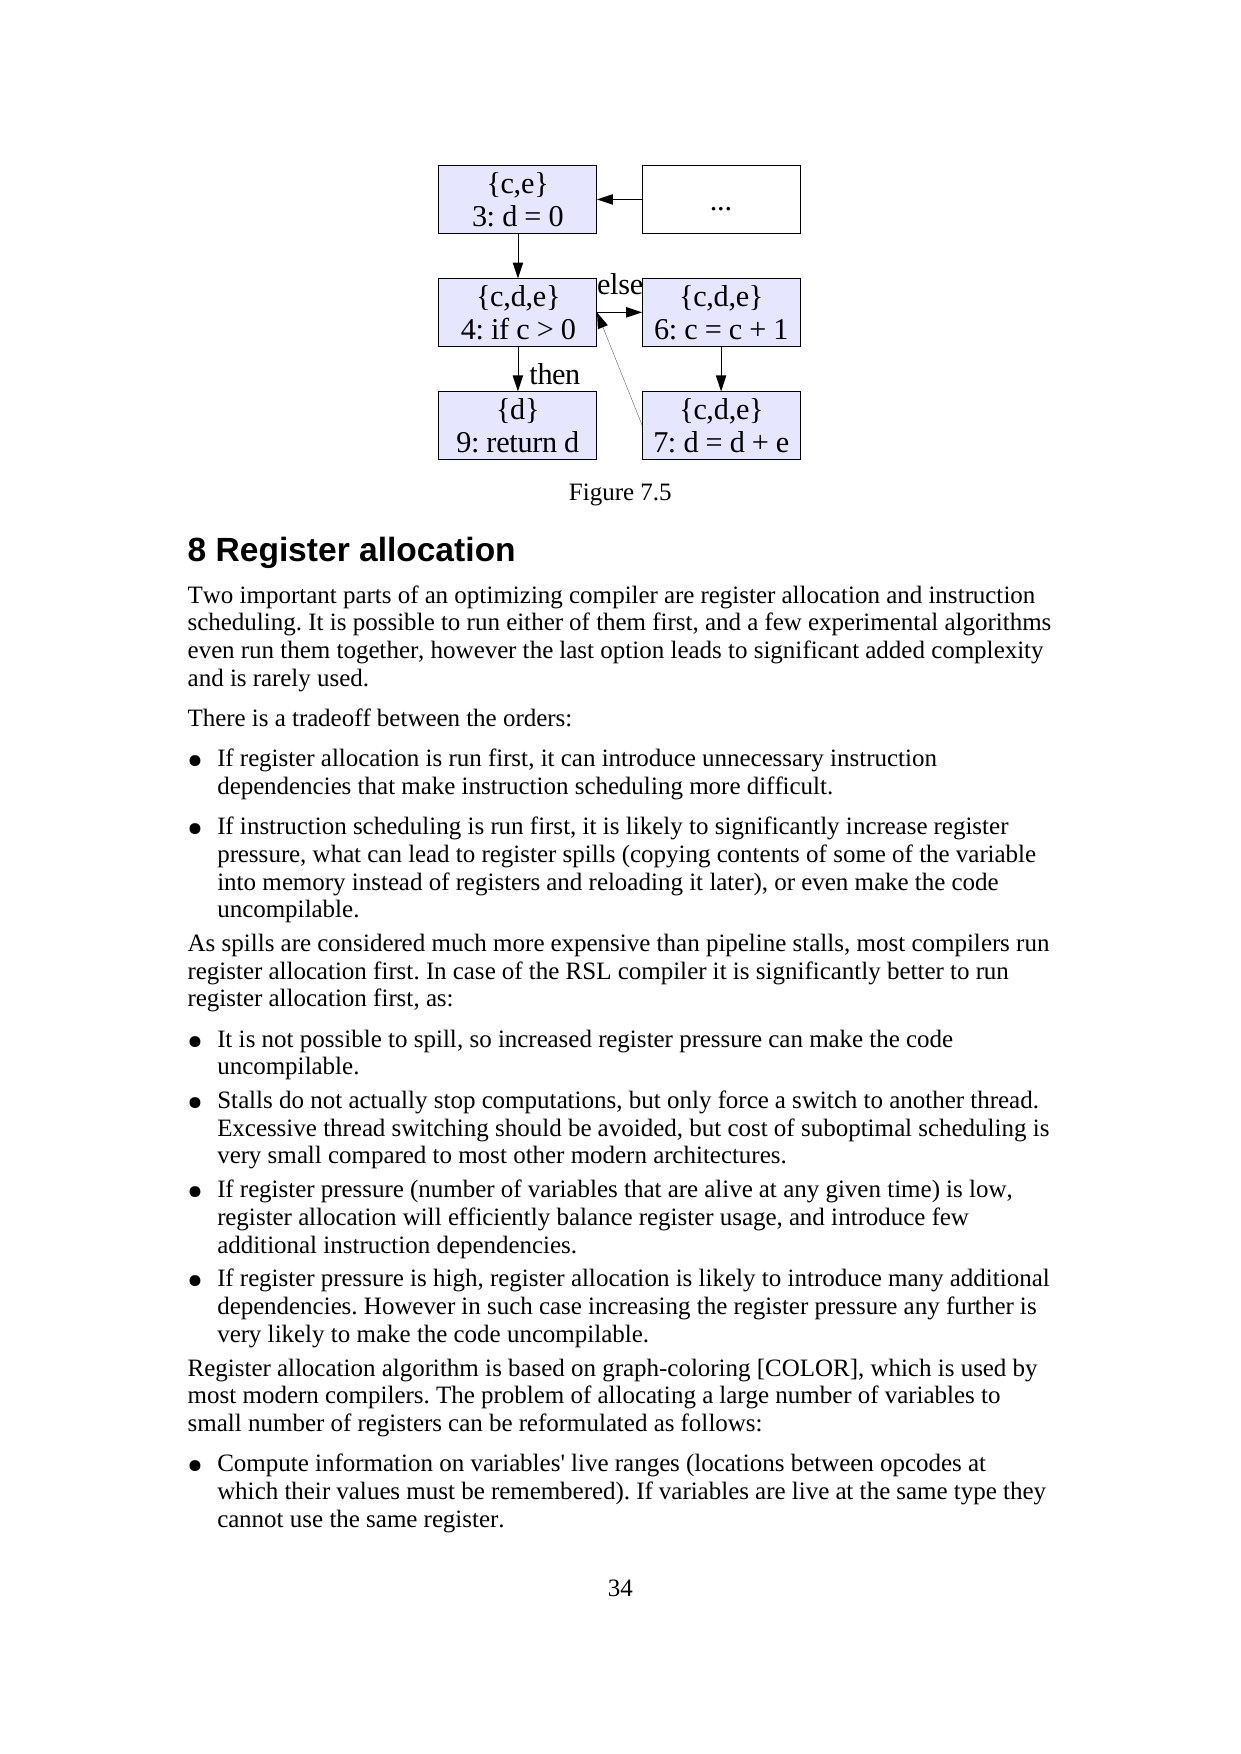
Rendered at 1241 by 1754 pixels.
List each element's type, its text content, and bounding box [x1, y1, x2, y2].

list If instruction scheduling is run first, it is likely to significantly increase register pressure, what can lead to register spills (copying contents of some of the variable into memory instead of registers and reloading it later), or even make the code uncompilable. [187, 812, 1053, 923]
text Figure 7.5 [187, 478, 1053, 506]
subtitle 8 Register allocation [187, 531, 1053, 568]
text Register allocation algorithm is based on graph-coloring [COLOR], which is used by most modern compilers. The problem of allocating a large number of variables to small number of registers can be reformulated as follows: [187, 1354, 1053, 1437]
text There is a tradeoff between the orders: [187, 704, 1053, 732]
text As spills are considered much more expensive than pipeline stalls, most compilers run register allocation first. In case of the RSL compiler it is significantly better to run register allocation first, as: [187, 929, 1053, 1012]
list If register pressure (number of variables that are alive at any given time) is low, register allocation will efficiently balance register usage, and introduce few additional instruction dependencies. [187, 1175, 1053, 1258]
list If register allocation is run first, it can introduce unnecessary instruction dependencies that make instruction scheduling more difficult. [187, 744, 1053, 800]
list If register pressure is high, register allocation is likely to introduce many additional dependencies. However in such case increasing the register pressure any further is very likely to make the code uncompilable. [187, 1264, 1053, 1348]
list Compute information on variables' live ranges (locations between opcodes at which their values must be remembered). If variables are live at the same type they cannot use the same register. [187, 1449, 1053, 1532]
text Two important parts of an optimizing compiler are register allocation and instruction scheduling. It is possible to run either of them first, and a few experimental algorithms even run them together, however the last option leads to significant added complexity and is rarely used. [187, 581, 1053, 692]
list It is not possible to spill, so increased register pressure can make the code uncompilable. [187, 1025, 1053, 1080]
list Stalls do not actually stop computations, but only force a switch to another thread. Excessive thread switching should be avoided, but cost of suboptimal scheduling is very small compared to most other modern architectures. [187, 1086, 1053, 1169]
